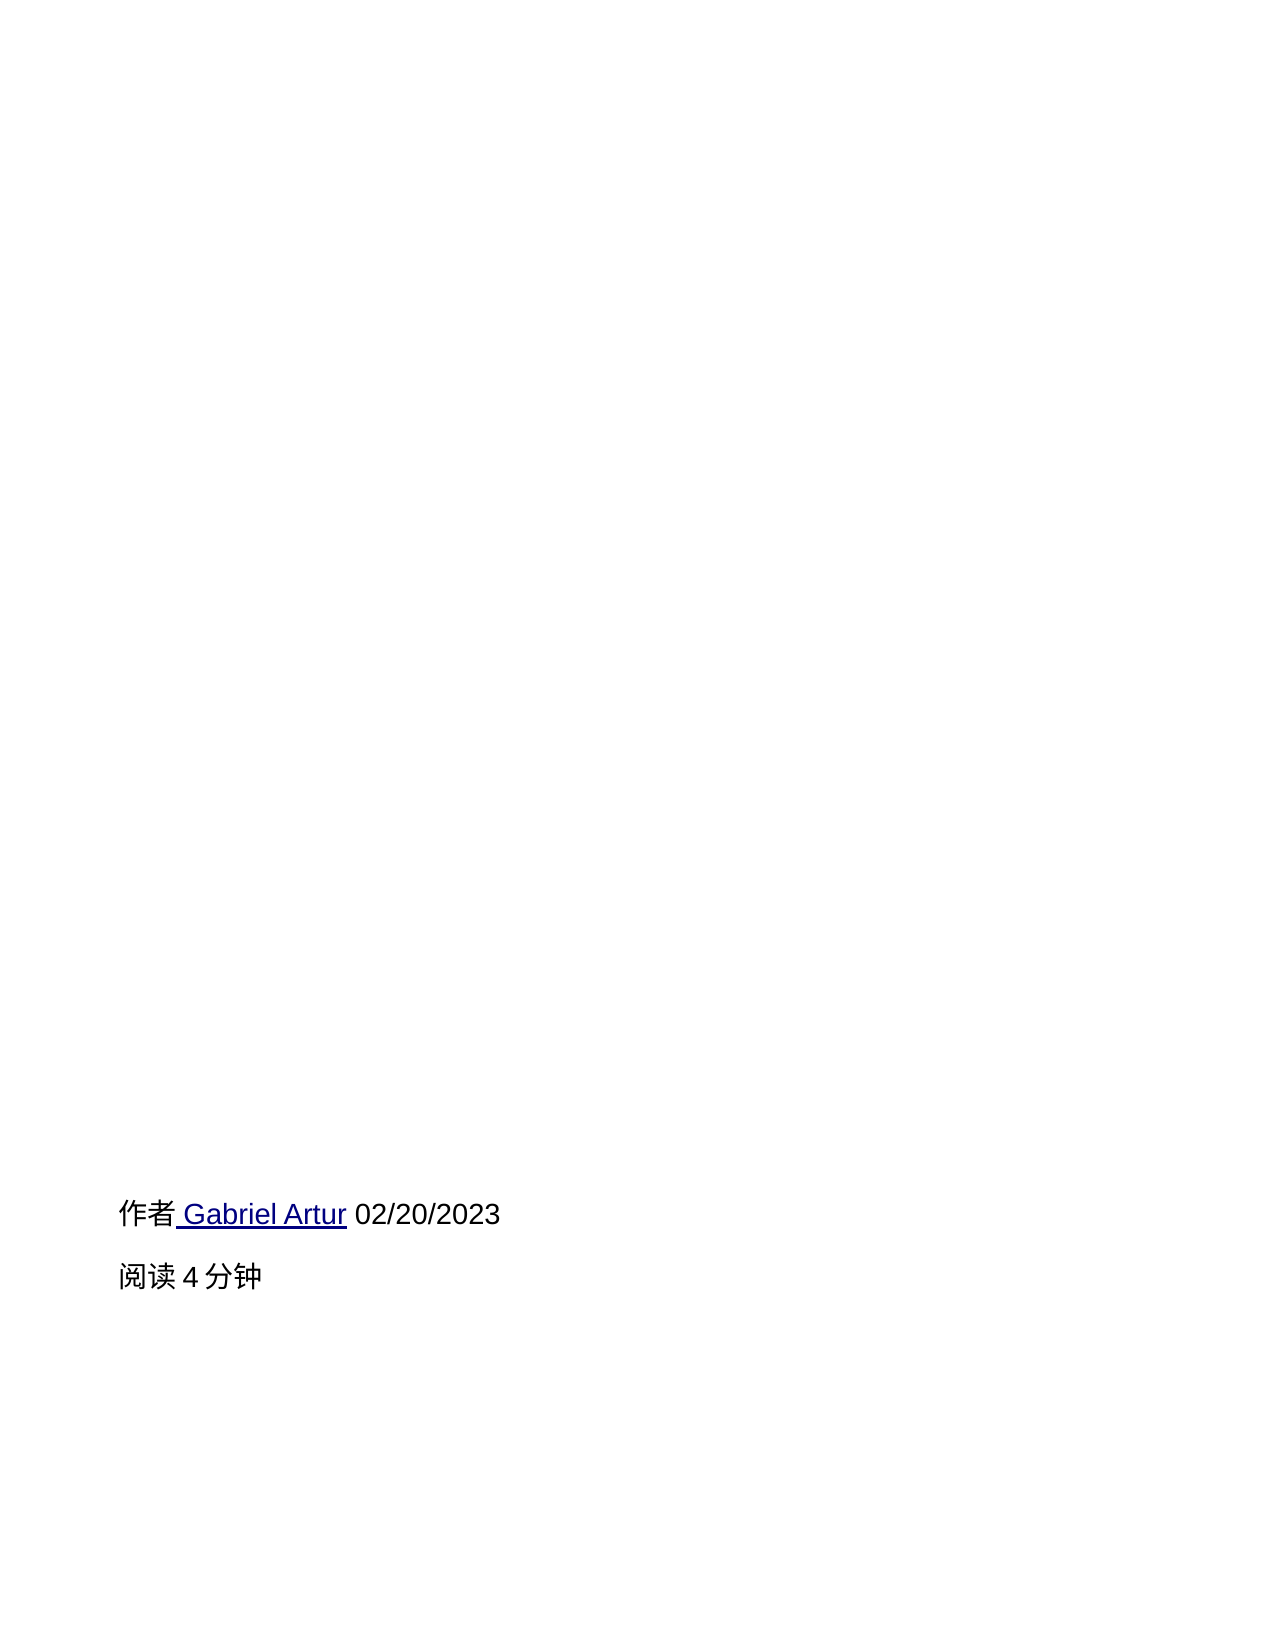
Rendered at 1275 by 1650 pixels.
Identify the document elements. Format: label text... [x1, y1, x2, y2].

text 阅读4分钟 [118, 1253, 1157, 1296]
text 作者 Gabriel Artur 02/20/2023 [118, 118, 1157, 1233]
